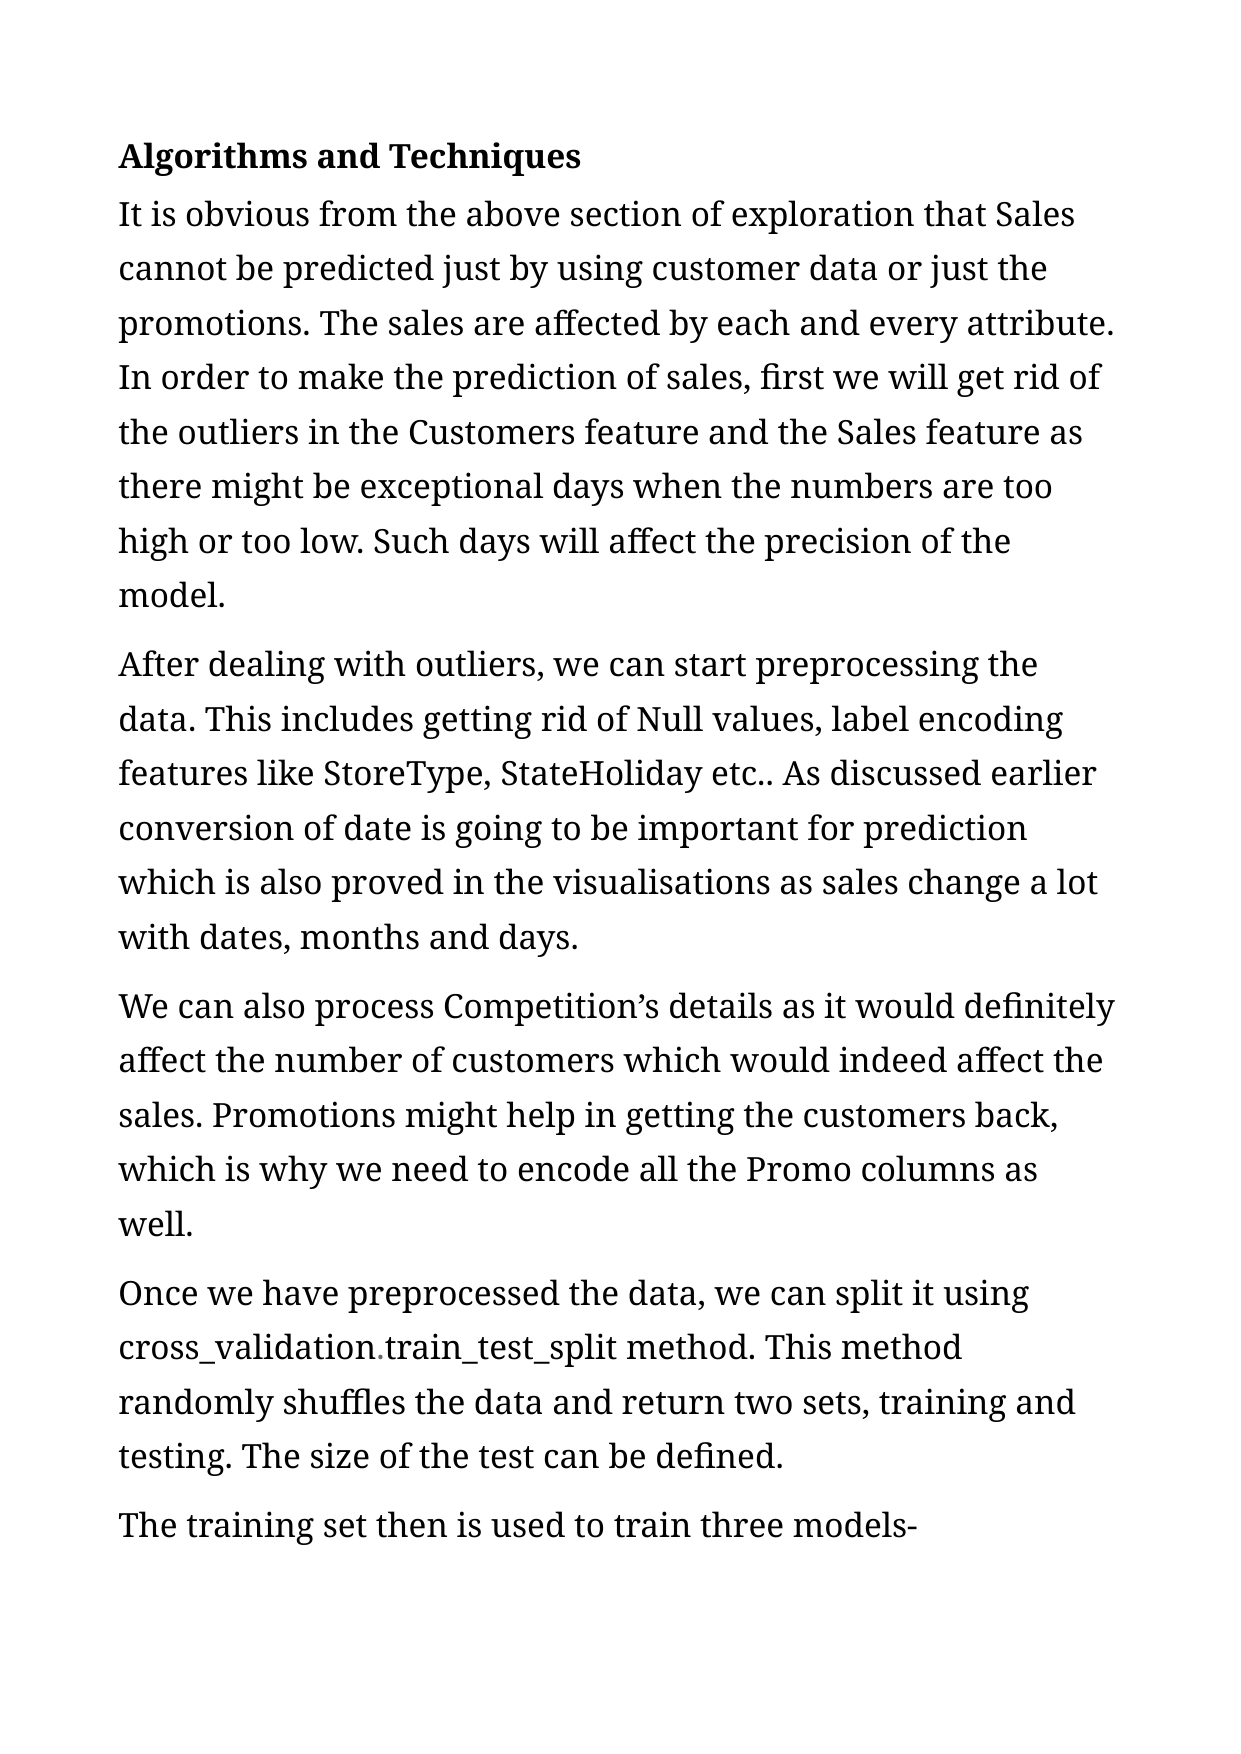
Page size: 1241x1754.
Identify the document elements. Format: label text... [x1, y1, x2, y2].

text The training set then is used to train three models- [118, 1502, 1122, 1547]
subtitle Algorithms and Techniques [118, 133, 1122, 178]
text After dealing with outliers, we can start preprocessing the data. This includes getting rid of Null values, label encoding features like StoreType, StateHoliday etc.. As discussed earlier conversion of date is going to be important for prediction which is also proved in the visualisations as sales change a lot with dates, months and days. [118, 641, 1122, 959]
text It is obvious from the above section of exploration that Sales cannot be predicted just by using customer data or just the promotions. The sales are affected by each and every attribute. In order to make the prediction of sales, first we will get rid of the outliers in the Customers feature and the Sales feature as there might be exceptional days when the numbers are too high or too low. Such days will affect the precision of the model. [118, 191, 1122, 617]
text Once we have preprocessed the data, we can split it using cross_validation.train_test_split method. This method randomly shuffles the data and return two sets, training and testing. The size of the test can be defined. [118, 1269, 1122, 1478]
text We can also process Competition’s details as it would definitely affect the number of customers which would indeed affect the sales. Promotions might help in getting the customers back, which is why we need to encode all the Promo columns as well. [118, 982, 1122, 1246]
